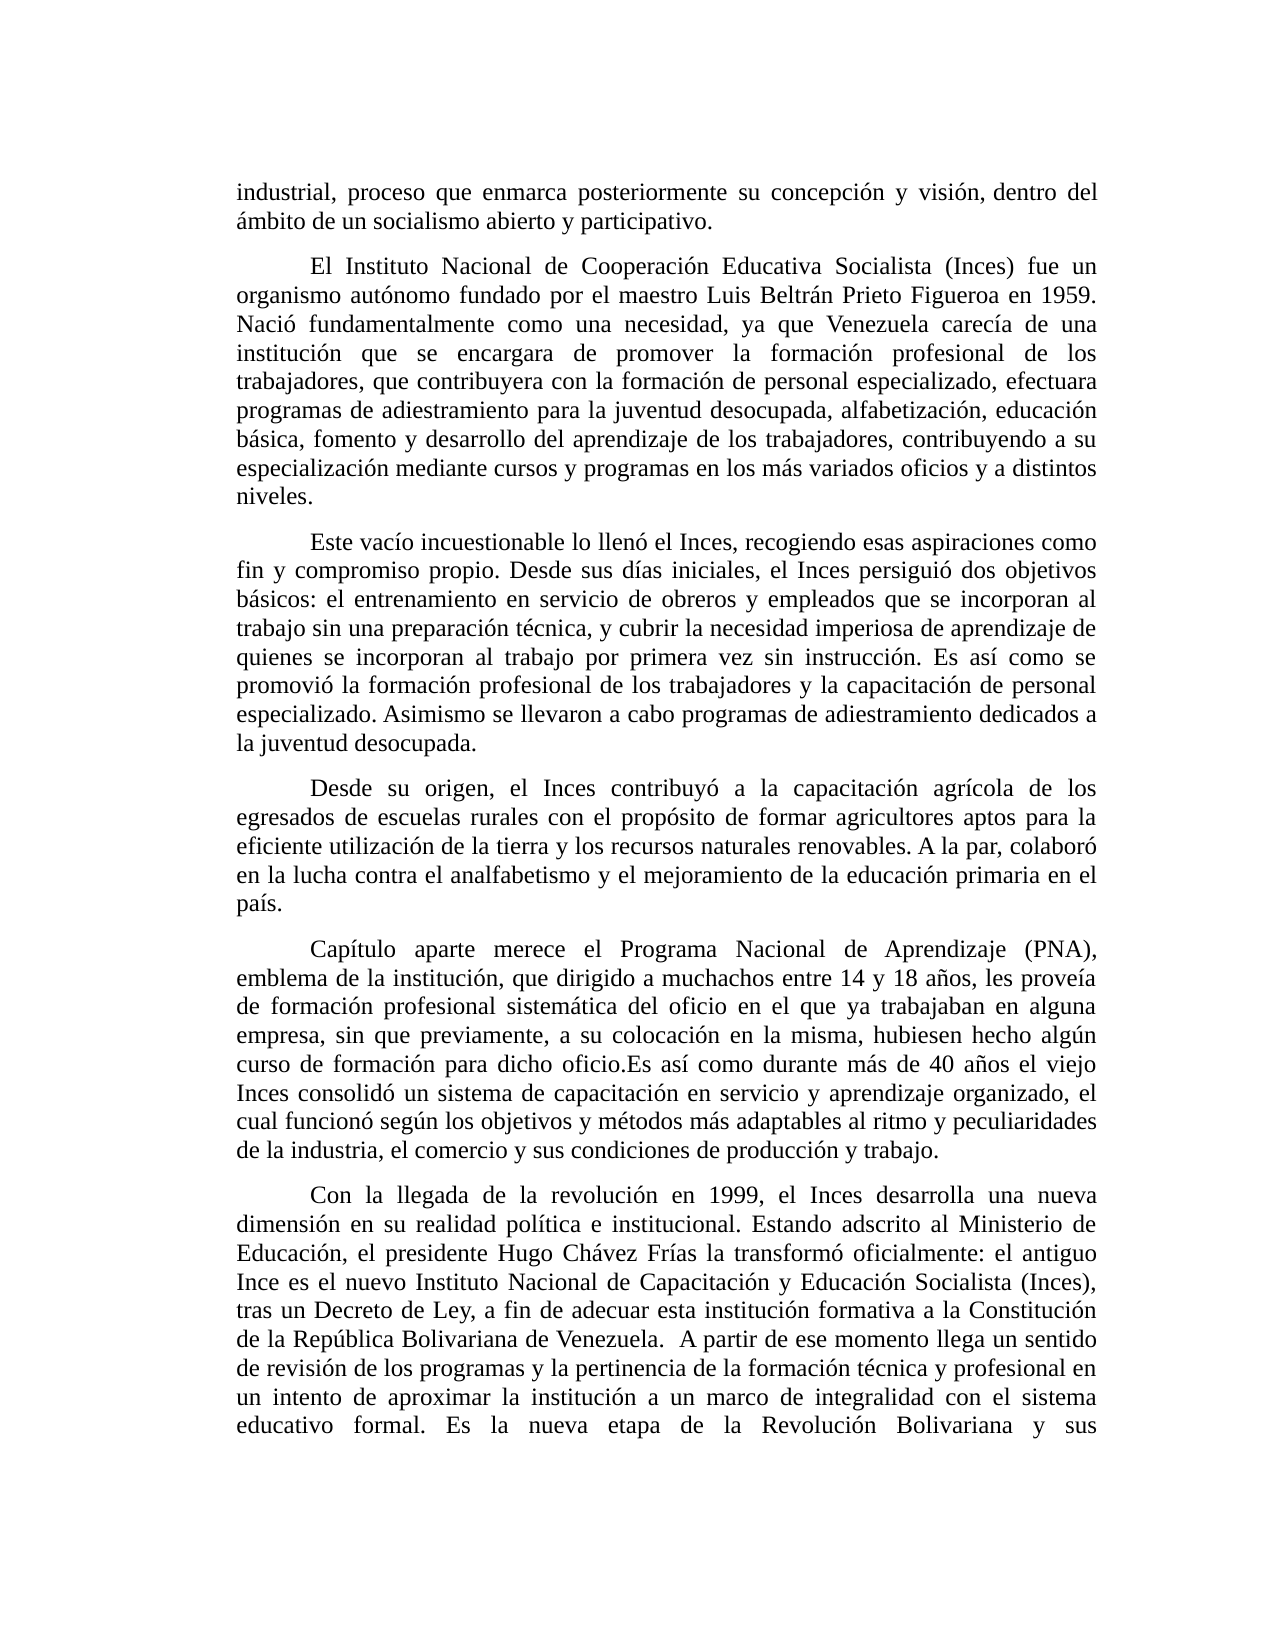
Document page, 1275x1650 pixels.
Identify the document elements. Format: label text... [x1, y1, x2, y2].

text El Instituto Nacional de Cooperación Educativa Socialista (Inces) fue un organismo autónomo fundado por el maestro Luis Beltrán Prieto Figueroa en 1959. Nació fundamentalmente como una necesidad, ya que Venezuela carecía de una institución que se encargara de promover la formación profesional de los trabajadores, que contribuyera con la formación de personal especializado, efectuara programas de adiestramiento para la juventud desocupada, alfabetización, educación básica, fomento y desarrollo del aprendizaje de los trabajadores, contribuyendo a su especialización mediante cursos y programas en los más variados oficios y a distintos niveles. [236, 251, 1098, 510]
text Capítulo aparte merece el Programa Nacional de Aprendizaje (PNA), emblema de la institución, que dirigido a muchachos entre 14 y 18 años, les proveía de formación profesional sistemática del oficio en el que ya trabajaban en alguna empresa, sin que previamente, a su colocación en la misma, hubiesen hecho algún curso de formación para dicho oficio.Es así como durante más de 40 años el viejo Inces consolidó un sistema de capacitación en servicio y aprendizaje organizado, el cual funcionó según los objetivos y métodos más adaptables al ritmo y peculiaridades de la industria, el comercio y sus condiciones de producción y trabajo. [236, 934, 1098, 1164]
text Con la llegada de la revolución en 1999, el Inces desarrolla una nueva dimensión en su realidad política e institucional. Estando adscrito al Ministerio de Educación, el presidente Hugo Chávez Frías la transformó oficialmente: el antiguo Ince es el nuevo Instituto Nacional de Capacitación y Educación Socialista (Inces), tras un Decreto de Ley, a fin de adecuar esta institución formativa a la Constitución de la República Bolivariana de Venezuela. A partir de ese momento llega un sentido de revisión de los programas y la pertinencia de la formación técnica y profesional en un intento de aproximar la institución a un marco de integralidad con el sistema educativo formal. Es la nueva etapa de la Revolución Bolivariana y sus [236, 1181, 1098, 1439]
text Este vacío incuestionable lo llenó el Inces, recogiendo esas aspiraciones como fin y compromiso propio. Desde sus días iniciales, el Inces persiguió dos objetivos básicos: el entrenamiento en servicio de obreros y empleados que se incorporan al trabajo sin una preparación técnica, y cubrir la necesidad imperiosa de aprendizaje de quienes se incorporan al trabajo por primera vez sin instrucción. Es así como se promovió la formación profesional de los trabajadores y la capacitación de personal especializado. Asimismo se llevaron a cabo programas de adiestramiento dedicados a la juventud desocupada. [236, 527, 1098, 757]
text Desde su origen, el Inces contribuyó a la capacitación agrícola de los egresados de escuelas rurales con el propósito de formar agricultores aptos para la eficiente utilización de la tierra y los recursos naturales renovables. A la par, colaboró en la lucha contra el analfabetismo y el mejoramiento de la educación primaria en el país. [236, 773, 1098, 917]
text industrial, proceso que enmarca posteriormente su concepción y visión, dentro del ámbito de un socialismo abierto y participativo. [236, 177, 1098, 235]
